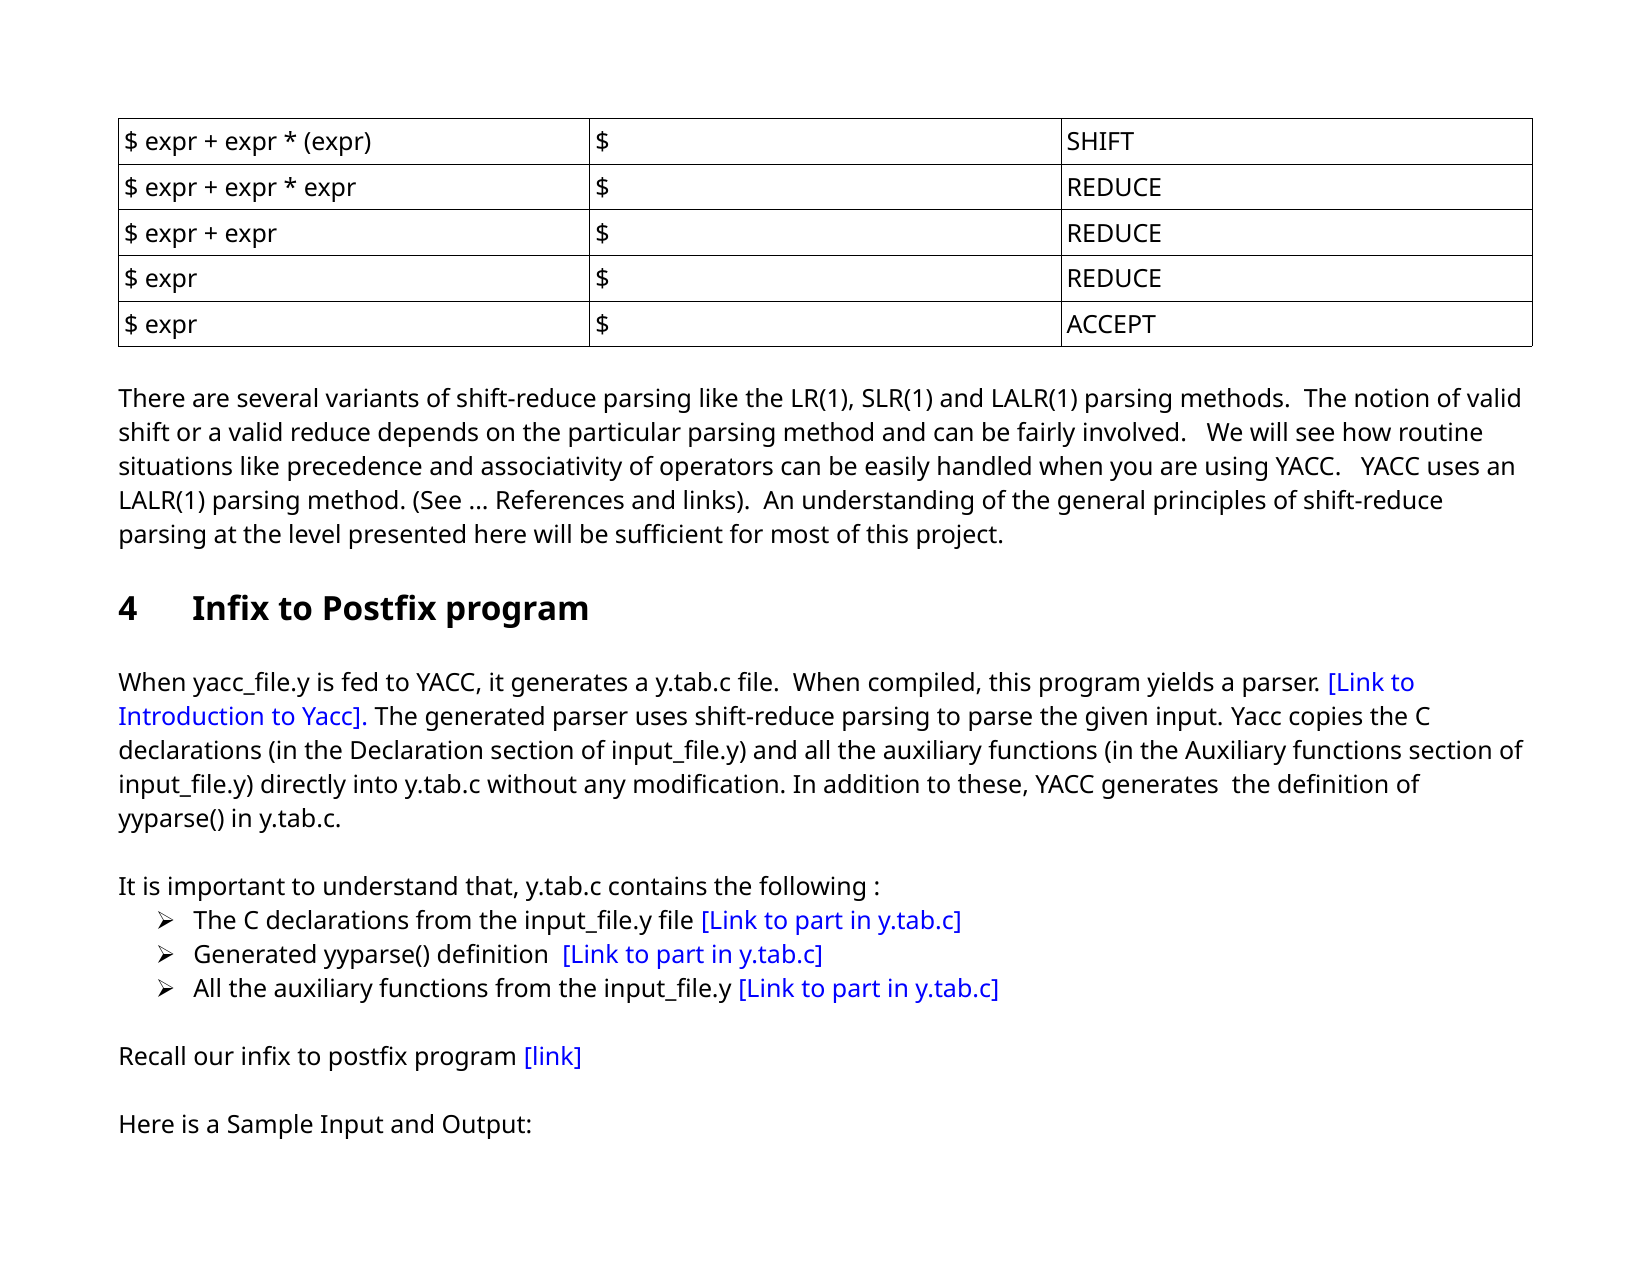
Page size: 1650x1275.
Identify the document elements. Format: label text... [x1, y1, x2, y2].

table_cell $ [590, 165, 1061, 209]
table_cell $ [590, 119, 1061, 164]
text When yacc_file.y is fed to YACC, it generates a y.tab.c file. When compiled, this program yields a parser. [Link to Introduction to Yacc]. The generated parser uses shift-reduce parsing to parse the given input. Yacc copies the C declarations (in the Declaration section of input_file.y) and all the auxiliary functions (in the Auxiliary functions section of input_file.y) directly into y.tab.c without any modification. In addition to these, YACC generates the definition of yyparse() in y.tab.c. [118, 664, 1532, 834]
table_cell $ expr + expr [119, 210, 589, 255]
list All the auxiliary functions from the input_file.y [Link to part in y.tab.c] [156, 971, 1532, 1005]
list Generated yyparse() definition [Link to part in y.tab.c] [156, 937, 1532, 971]
table_cell $ [590, 256, 1061, 301]
table_cell ACCEPT [1062, 302, 1532, 346]
table_cell $ expr + expr * (expr) [119, 119, 589, 164]
table_cell REDUCE [1062, 210, 1532, 255]
table_cell $ expr [119, 302, 589, 346]
text 4 Infix to Postfix program [118, 585, 1532, 630]
list The C declarations from the input_file.y file [Link to part in y.tab.c] [156, 903, 1532, 937]
text Here is a Sample Input and Output: [118, 1107, 1532, 1141]
table_cell REDUCE [1062, 165, 1532, 209]
table_cell $ expr + expr * expr [119, 165, 589, 209]
table_cell $ [590, 210, 1061, 255]
table_cell REDUCE [1062, 256, 1532, 301]
text Recall our infix to postfix program [link] [118, 1039, 1532, 1073]
text It is important to understand that, y.tab.c contains the following : [118, 869, 1532, 903]
table_cell $ [590, 302, 1061, 346]
table_cell $ expr [119, 256, 589, 301]
table_cell SHIFT [1062, 119, 1532, 164]
text There are several variants of shift-reduce parsing like the LR(1), SLR(1) and LALR(1) parsing methods. The notion of valid shift or a valid reduce depends on the particular parsing method and can be fairly involved. We will see how routine situations like precedence and associativity of operators can be easily handled when you are using YACC. YACC uses an LALR(1) parsing method. (See ... References and links). An understanding of the general principles of shift-reduce parsing at the level presented here will be sufficient for most of this project. [118, 380, 1532, 551]
